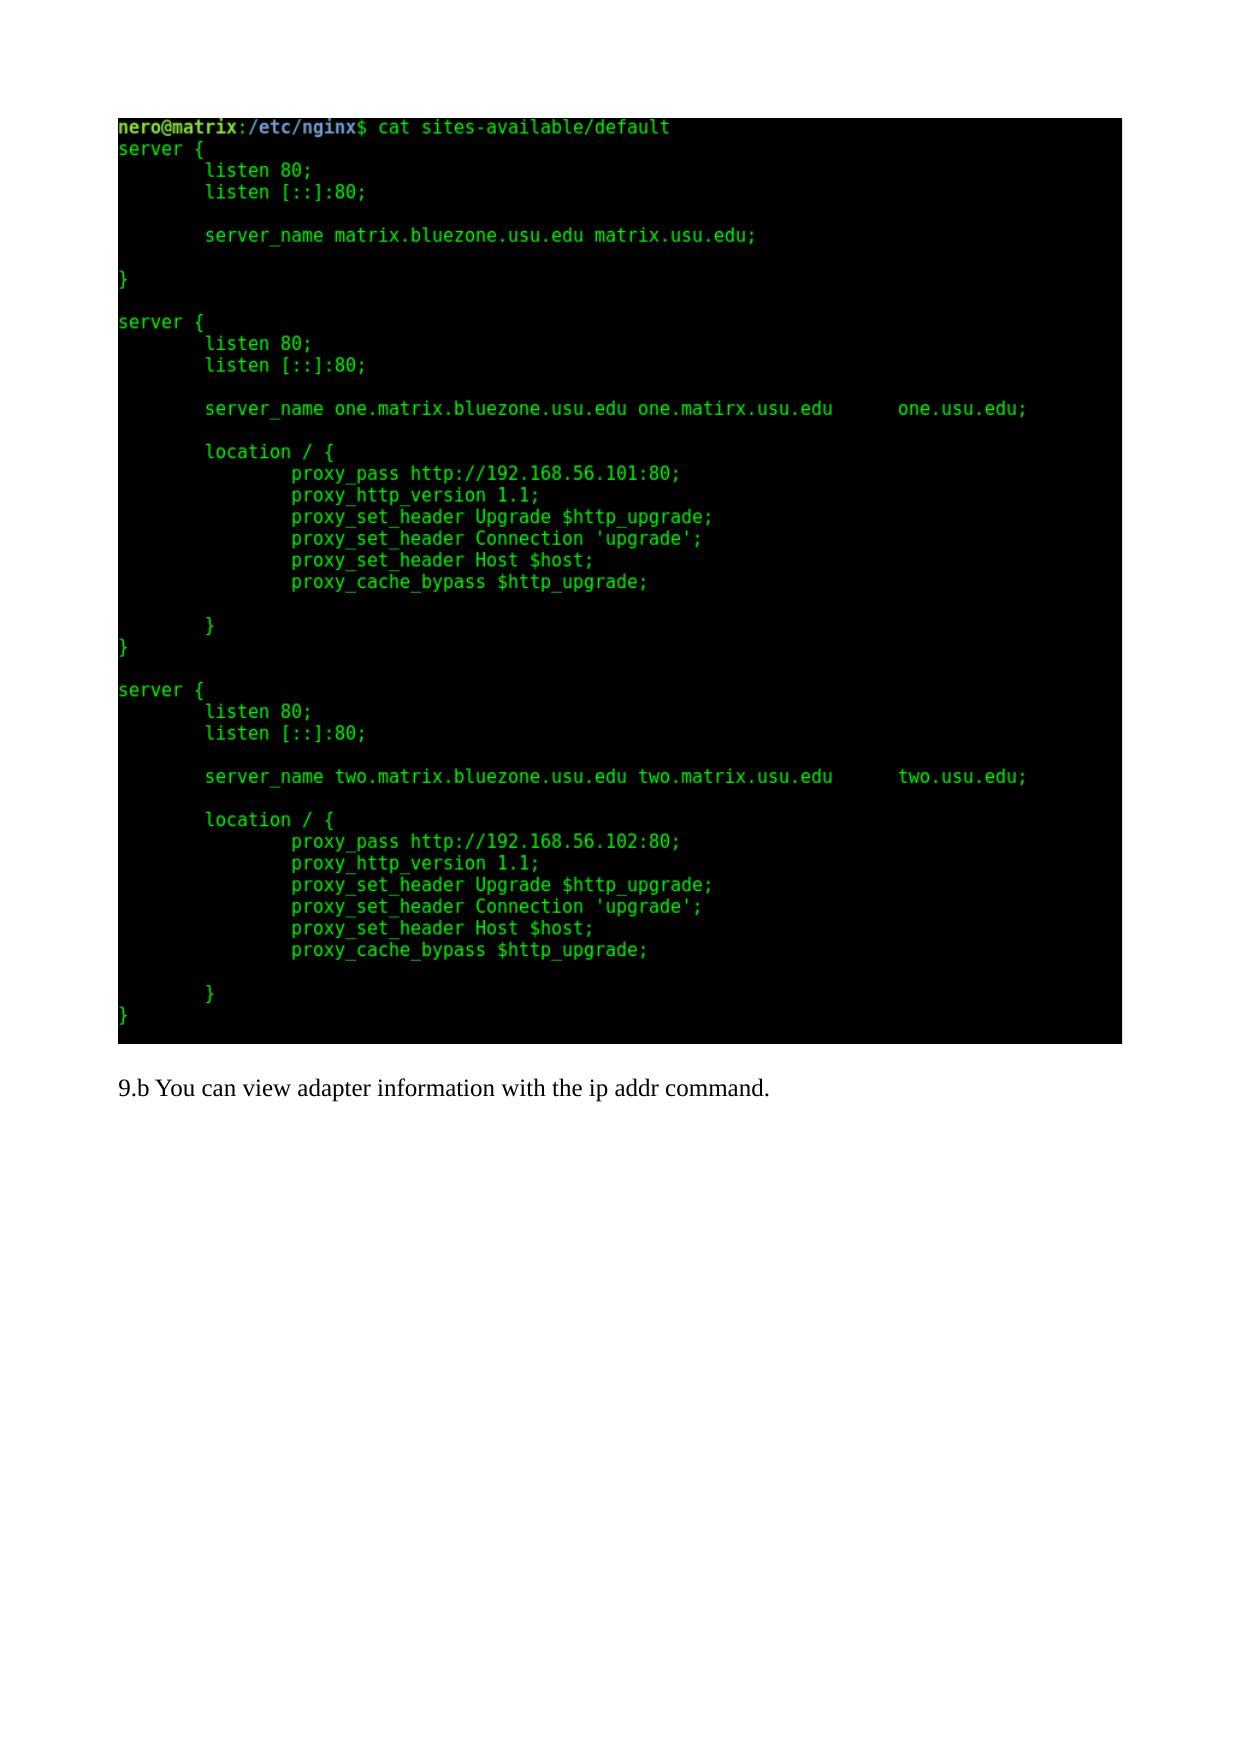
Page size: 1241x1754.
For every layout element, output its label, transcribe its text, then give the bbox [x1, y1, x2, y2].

text 9.b You can view adapter information with the ip addr command. [118, 1073, 1122, 1101]
picture [118, 118, 1123, 1044]
